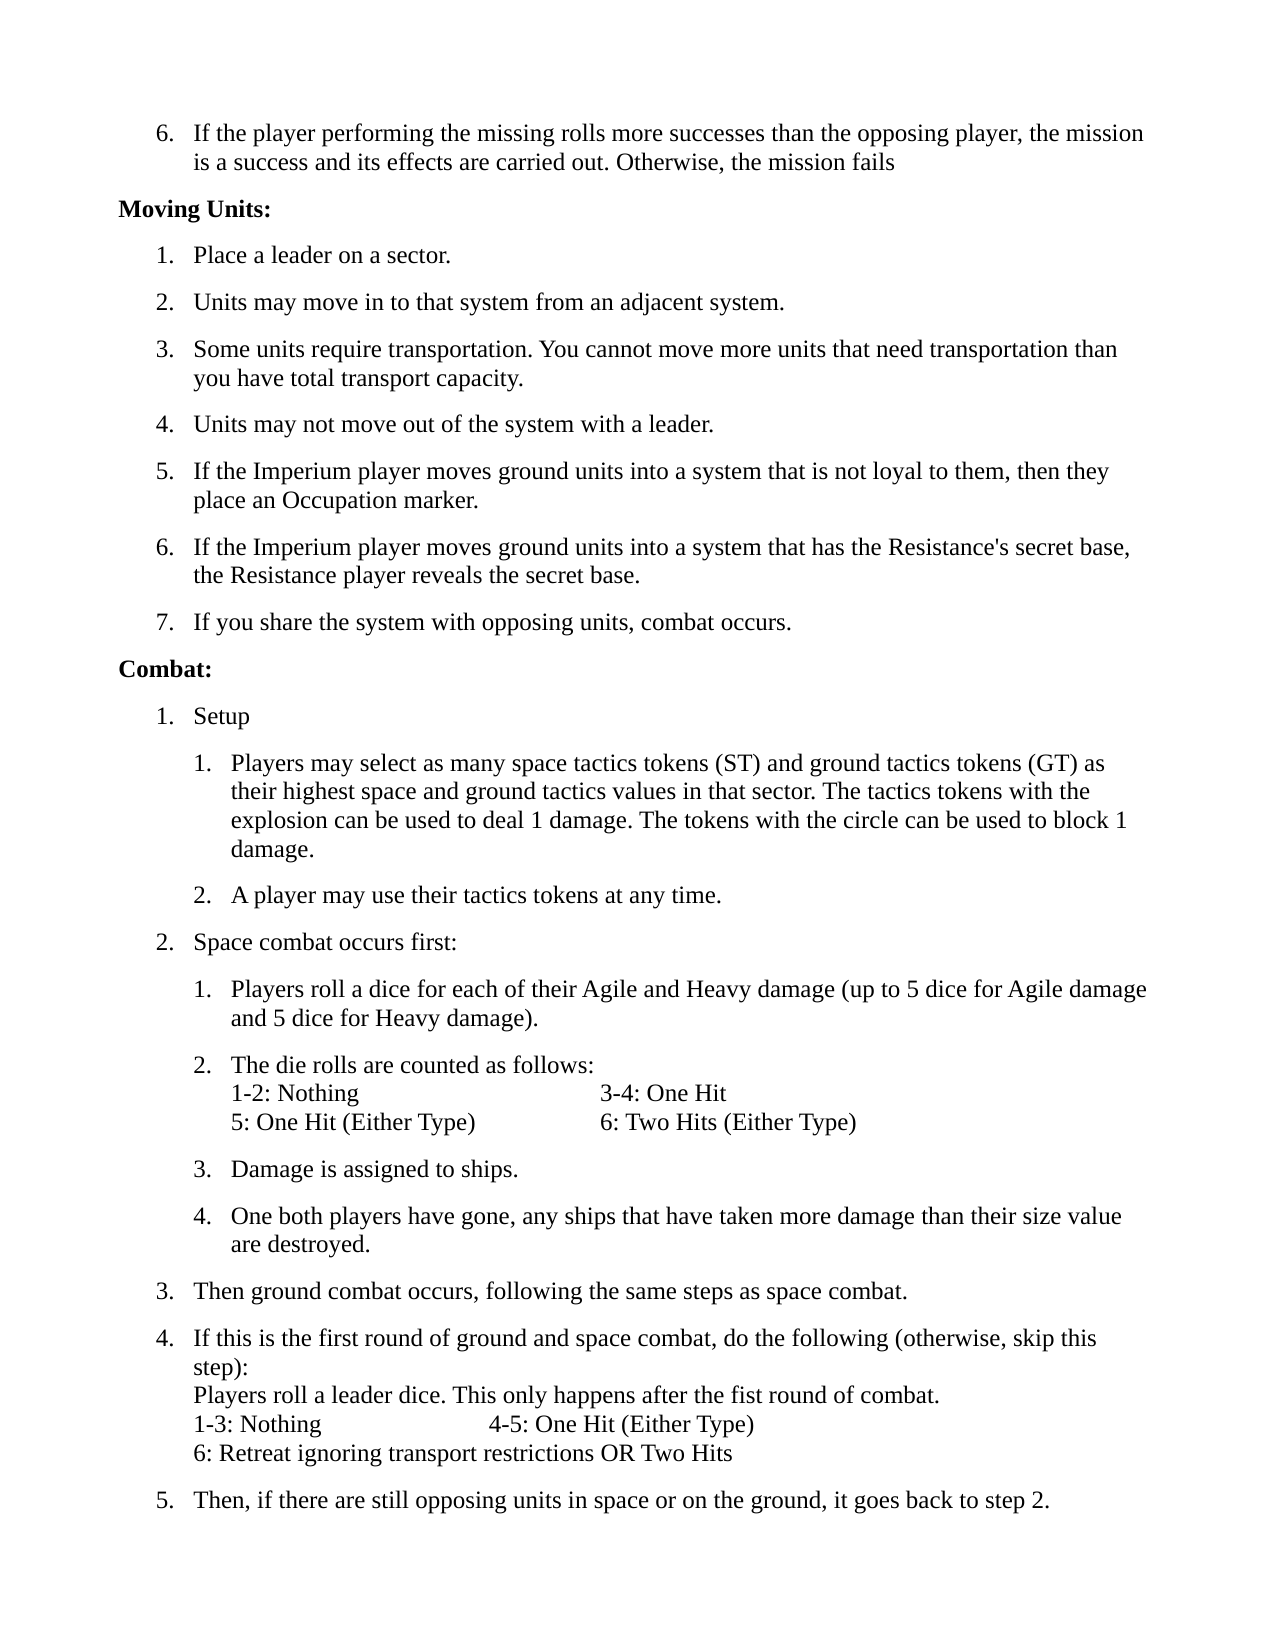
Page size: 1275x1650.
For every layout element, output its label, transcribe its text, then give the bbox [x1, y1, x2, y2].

list Setup [156, 701, 1157, 729]
list If this is the first round of ground and space combat, do the following (otherwise, skip this step): Players roll a leader dice. This only happens after the fist round of combat. 1-3: Nothing 4-5: One Hit (Either Type) 6: Retreat ignoring transport restrictions OR Two Hits [156, 1323, 1157, 1467]
text Combat: [118, 654, 1157, 683]
list Units may move in to that system from an adjacent system. [156, 287, 1157, 316]
list Place a leader on a sector. [156, 240, 1157, 269]
list If the player performing the missing rolls more successes than the opposing player, the mission is a success and its effects are carried out. Otherwise, the mission fails [156, 118, 1157, 176]
list Damage is assigned to ships. [193, 1154, 1157, 1183]
list Then ground combat occurs, following the same steps as space combat. [156, 1276, 1157, 1305]
list The die rolls are counted as follows: 1-2: Nothing 3-4: One Hit 5: One Hit (Either Type) 6: Two Hits (Either Type) [193, 1050, 1157, 1136]
list If the Imperium player moves ground units into a system that is not loyal to them, then they place an Occupation marker. [156, 456, 1157, 514]
list Then, if there are still opposing units in space or on the ground, it goes back to step 2. [156, 1485, 1157, 1513]
text Moving Units: [118, 194, 1157, 222]
list One both players have gone, any ships that have taken more damage than their size value are destroyed. [193, 1201, 1157, 1258]
list Players may select as many space tactics tokens (ST) and ground tactics tokens (GT) as their highest space and ground tactics values in that sector. The tactics tokens with the explosion can be used to deal 1 damage. The tokens with the circle can be used to block 1 damage. [193, 748, 1157, 863]
list A player may use their tactics tokens at any time. [193, 881, 1157, 909]
list Some units require transportation. You cannot move more units that need transportation than you have total transport capacity. [156, 334, 1157, 391]
list Space combat occurs first: [156, 927, 1157, 956]
list Units may not move out of the system with a leader. [156, 409, 1157, 438]
list If you share the system with opposing units, combat occurs. [156, 607, 1157, 636]
list If the Imperium player moves ground units into a system that has the Resistance's secret base, the Resistance player reveals the secret base. [156, 532, 1157, 589]
list Players roll a dice for each of their Agile and Heavy damage (up to 5 dice for Agile damage and 5 dice for Heavy damage). [193, 974, 1157, 1032]
